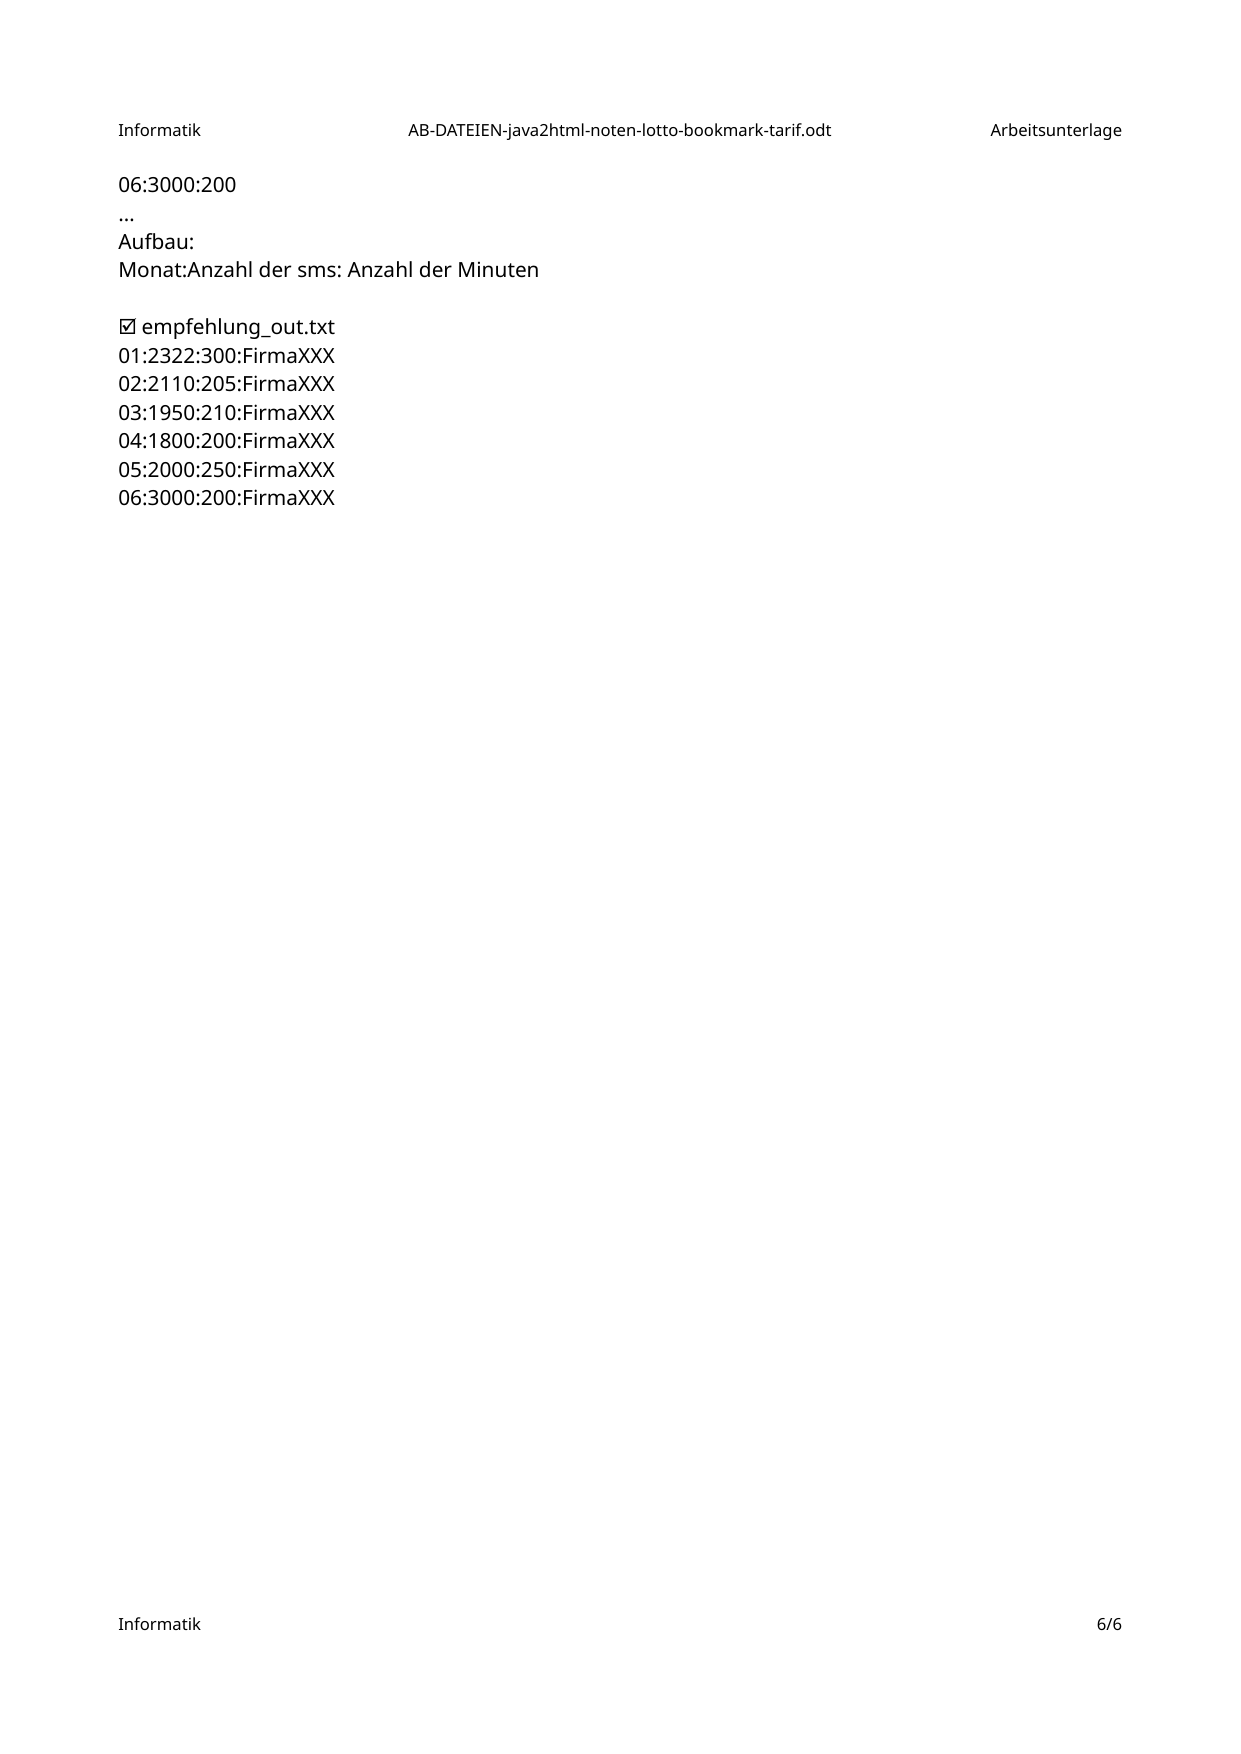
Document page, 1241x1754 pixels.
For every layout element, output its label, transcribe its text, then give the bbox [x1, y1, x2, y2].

text 06:3000:200:FirmaXXX [118, 483, 1122, 512]
text 04:1800:200:FirmaXXX [118, 426, 1122, 455]
list empfehlung_out.txt [118, 312, 1122, 341]
text 01:2322:300:FirmaXXX [118, 341, 1122, 369]
text Aufbau: [118, 227, 1122, 256]
text 03:1950:210:FirmaXXX [118, 398, 1122, 426]
text 05:2000:250:FirmaXXX [118, 455, 1122, 483]
text … [118, 199, 1122, 227]
text 06:3000:200 [118, 170, 1122, 199]
text 02:2110:205:FirmaXXX [118, 369, 1122, 398]
text Monat:Anzahl der sms: Anzahl der Minuten [118, 256, 1122, 284]
